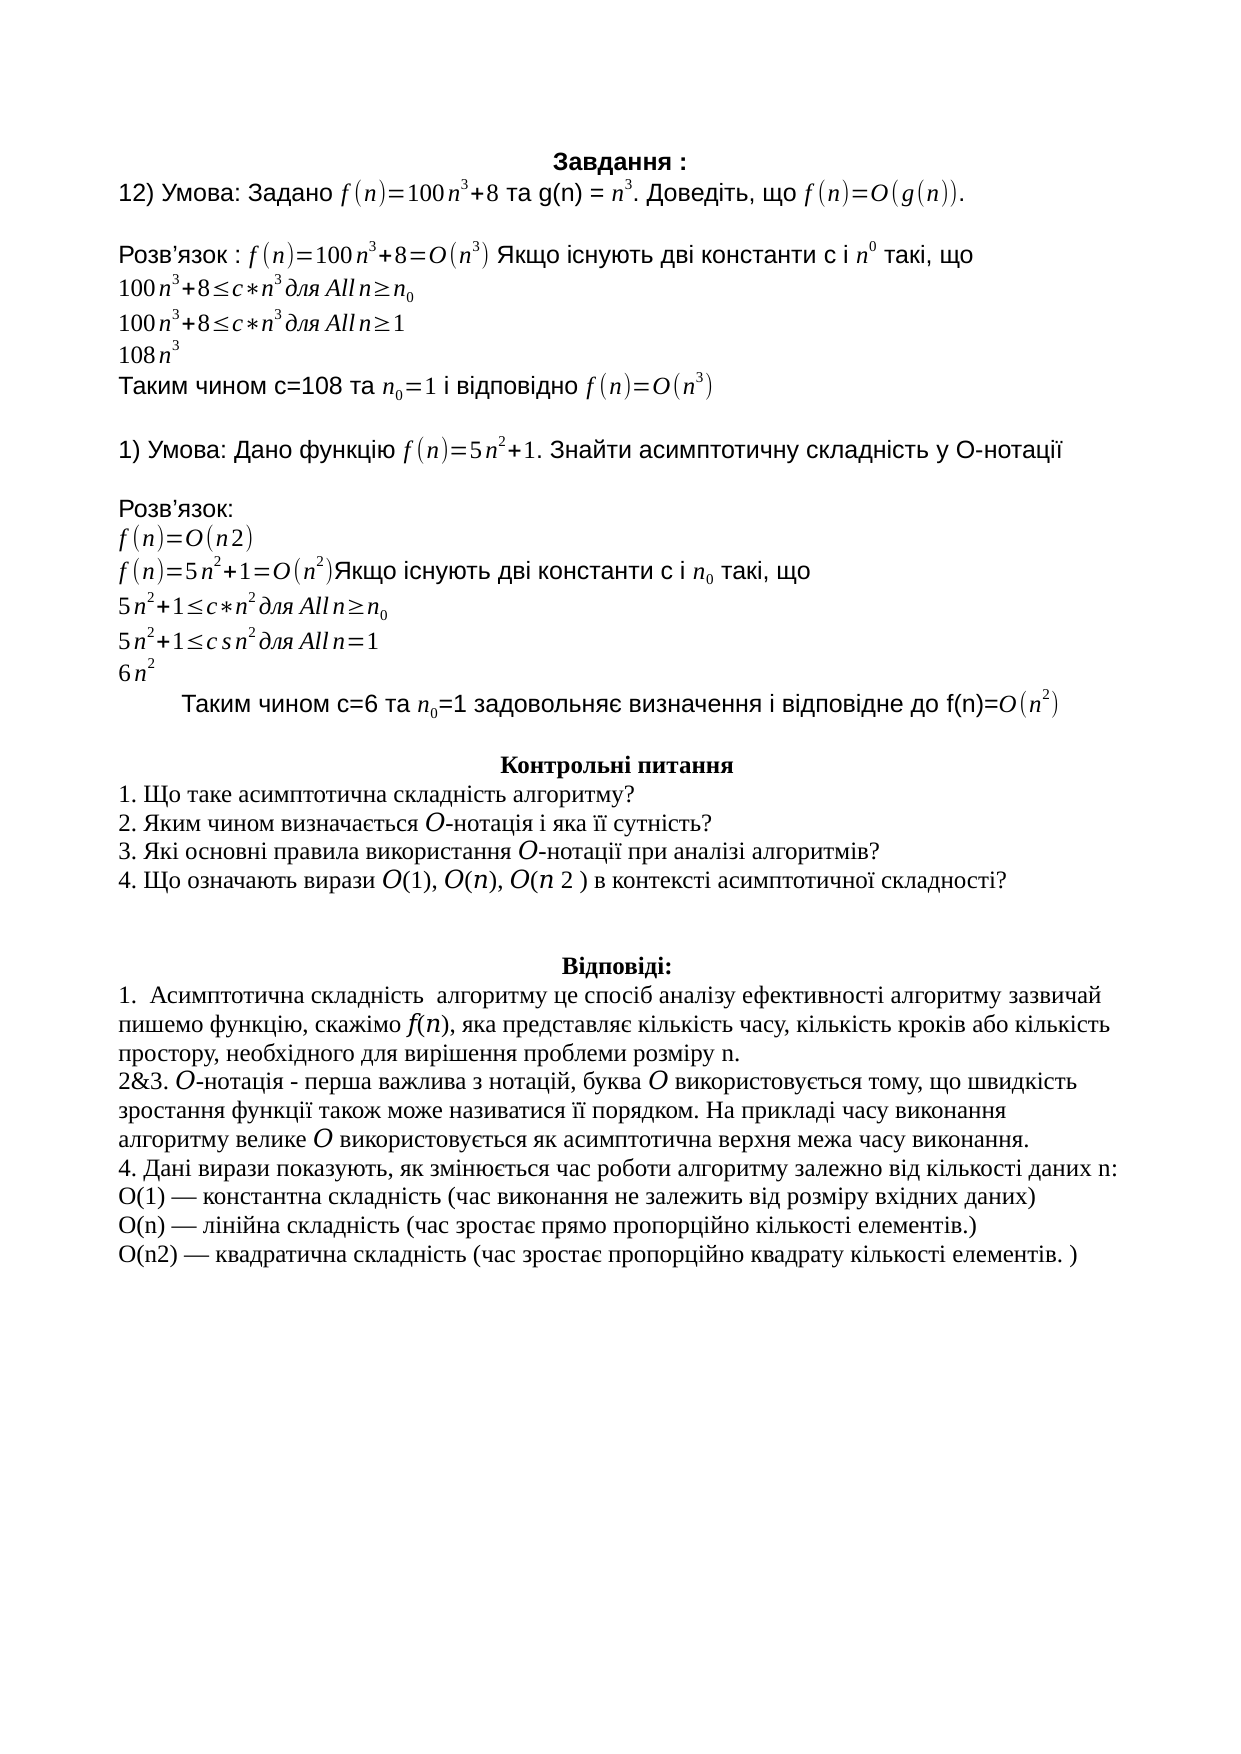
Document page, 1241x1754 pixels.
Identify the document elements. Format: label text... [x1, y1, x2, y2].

text 1. Асимптотична складність алгоритму це спосіб аналізу ефективності алгоритму зазвичай пишемо функцію, скажімо 𝑓(𝑛), яка представляє кількість часу, кількість кроків або кількість простору, необхідного для вирішення проблеми розміру n. [118, 980, 1122, 1066]
text 4. Дані вирази показують, як змінюється час роботи алгоритму залежно від кількості даних n: [118, 1153, 1122, 1181]
text Якщо існують дві константи с і такі, що [118, 553, 1122, 588]
text 12) Умова: Задано та g(n) = . Доведіть, що . [118, 176, 1122, 209]
text 3. Які основні правила використання 𝑂-нотації при аналізі алгоритмів? [118, 836, 1122, 865]
text O(n) — лінійна складність (час зростає прямо пропорційно кількості елементів.) [118, 1210, 1122, 1239]
text 2&3. 𝑂-нотація - перша важлива з нотацій, буква 𝑂 використовується тому, що швидкість зростання функції також може називатися її порядком. На прикладі часу виконання алгоритму велике 𝑂 використовується як асимптотична верхня межа часу виконання. [118, 1066, 1122, 1153]
text Таким чином с=108 та і відповідно [118, 369, 1122, 404]
text O(1) — константна складність (час виконання не залежить від розміру вхідних даних) [118, 1181, 1122, 1210]
text Завдання : [118, 118, 1122, 176]
text Розв’язок : Якщо існують дві константи c i такі, що [118, 209, 1122, 306]
text 4. Що означають вирази 𝑂(1), 𝑂(𝑛), 𝑂(𝑛 2 ) в контексті асимптотичної складності? [118, 865, 1122, 894]
text 1. Що таке асимптотична складність алгоритму? [118, 779, 1122, 808]
text Таким чином с=6 та =1 задовольняє визначення і відповідне до f(n)= Контрольні питання [118, 686, 1122, 779]
text 1) Умова: Дано функцію . Знайти асимптотичну складність y O-нотації Розв’язок: [118, 432, 1122, 553]
text 2. Яким чином визначається 𝑂-нотація і яка її сутність? [118, 808, 1122, 836]
text O(n2) — квадратична складність (час зростає пропорційно квадрату кількості елементів. ) [118, 1239, 1122, 1268]
text Відповіді: [118, 923, 1122, 980]
